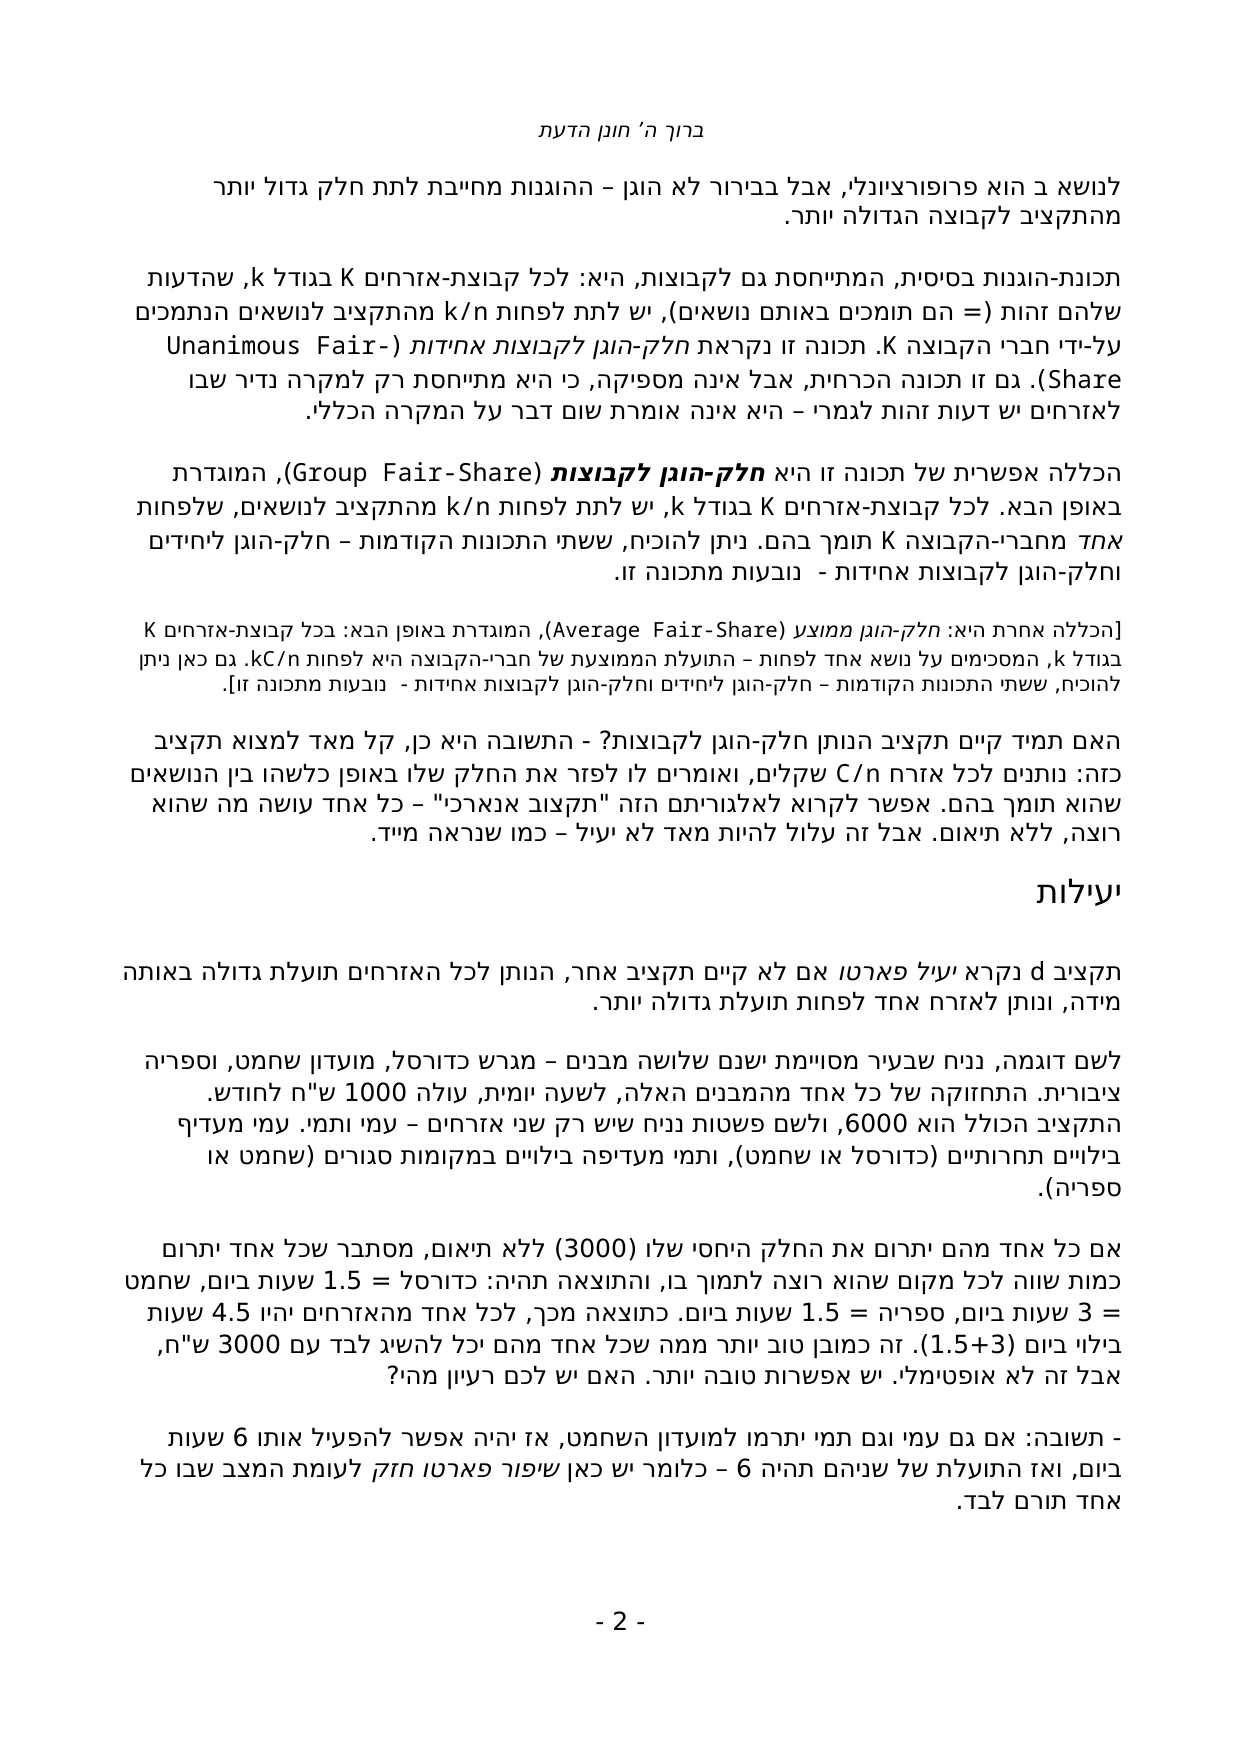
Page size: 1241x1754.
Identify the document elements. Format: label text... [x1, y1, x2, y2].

text הכללה אפשרית של תכונה זו היא חלק-הוגן לקבוצות (Group Fair-Share), המוגדרת באופן הבא. לכל קבוצת-אזרחים K בגודל k, יש לתת לפחות k/n מהתקציב לנושאים, שלפחות אחד מחברי-הקבוצה K תומך בהם. ניתן להוכיח, ששתי התכונות הקודמות – חלק-הוגן ליחידים וחלק-הוגן לקבוצות אחידות - נובעות מתכונה זו. [118, 454, 1122, 586]
text [הכללה אחרת היא: חלק-הוגן ממוצע (Average Fair-Share), המוגדרת באופן הבא: בכל קבוצת-אזרחים K בגודל k, המסכימים על נושא אחד לפחות – התועלת הממוצעת של חברי-הקבוצה היא לפחות kC/n. גם כאן ניתן להוכיח, ששתי התכונות הקודמות – חלק-הוגן ליחידים וחלק-הוגן לקבוצות אחידות - נובעות מתכונה זו]. [118, 615, 1122, 697]
text אם כל אחד מהם יתרום את החלק היחסי שלו (3000) ללא תיאום, מסתבר שכל אחד יתרום כמות שווה לכל מקום שהוא רוצה לתמוך בו, והתוצאה תהיה: כדורסל = 1.5 שעות ביום, שחמט = 3 שעות ביום, ספריה = 1.5 שעות ביום. כתוצאה מכך, לכל אחד מהאזרחים יהיו 4.5 שעות בילוי ביום (1.5+3). זה כמובן טוב יותר ממה שכל אחד מהם יכל להשיג לבד עם 3000 ש"ח, אבל זה לא אופטימלי. יש אפשרות טובה יותר. האם יש לכם רעיון מהי? [118, 1234, 1122, 1393]
text תכונת-הוגנות בסיסית, המתייחסת גם לקבוצות, היא: לכל קבוצת-אזרחים K בגודל k, שהדעות שלהם זהות (= הם תומכים באותם נושאים), יש לתת לפחות k/n מהתקציב לנושאים הנתמכים על-ידי חברי הקבוצה K. תכונה זו נקראת חלק-הוגן לקבוצות אחידות (Unanimous Fair-Share). גם זו תכונה הכרחית, אבל אינה מספיקה, כי היא מתייחסת רק למקרה נדיר שבו לאזרחים יש דעות זהות לגמרי – היא אינה אומרת שום דבר על המקרה הכללי. [118, 260, 1122, 425]
text לשם דוגמה, נניח שבעיר מסויימת ישנם שלושה מבנים – מגרש כדורסל, מועדון שחמט, וספריה ציבורית. התחזוקה של כל אחד מהמבנים האלה, לשעה יומית, עולה 1000 ש"ח לחודש. התקציב הכולל הוא 6000, ולשם פשטות נניח שיש רק שני אזרחים – עמי ותמי. עמי מעדיף בילויים תחרותיים (כדורסל או שחמט), ותמי מעדיפה בילויים במקומות סגורים (שחמט או ספריה). [118, 1046, 1122, 1205]
text האם תמיד קיים תקציב הנותן חלק-הוגן לקבוצות? - התשובה היא כן, קל מאד למצוא תקציב כזה: נותנים לכל אזרח C/n שקלים, ואומרים לו לפזר את החלק שלו באופן כלשהו בין הנושאים שהוא תומך בהם. אפשר לקרוא לאלגוריתם הזה "תקצוב אנארכי" – כל אחד עושה מה שהוא רוצה, ללא תיאום. אבל זה עלול להיות מאד לא יעיל – כמו שנראה מייד. [118, 726, 1122, 848]
subtitle יעילות [118, 873, 1122, 911]
text תקציב d נקרא יעיל פארטו אם לא קיים תקציב אחר, הנותן לכל האזרחים תועלת גדולה באותה מידה, ונותן לאזרח אחד לפחות תועלת גדולה יותר. [118, 953, 1122, 1017]
text - תשובה: אם גם עמי וגם תמי יתרמו למועדון השחמט, אז יהיה אפשר להפעיל אותו 6 שעות ביום, ואז התועלת של שניהם תהיה 6 – כלומר יש כאן שיפור פארטו חזק לעומת המצב שבו כל אחד תורם לבד. [118, 1423, 1122, 1518]
text התכונה הזאת הכרחית, אבל אינה מספיקה. לדוגמה, נניח שיש n=100 אזרחים. מתוכם, 99 אזרחים תומכים בנושא א, ואזרח אחד תומך בנושא ב. התקציב הנותן 1% לנושא א ו-99% לנושא ב הוא פרופורציונלי, אבל בבירור לא הוגן – ההוגנות מחייבת לתת חלק גדול יותר מהתקציב לקבוצה הגדולה יותר. [118, 172, 1122, 230]
